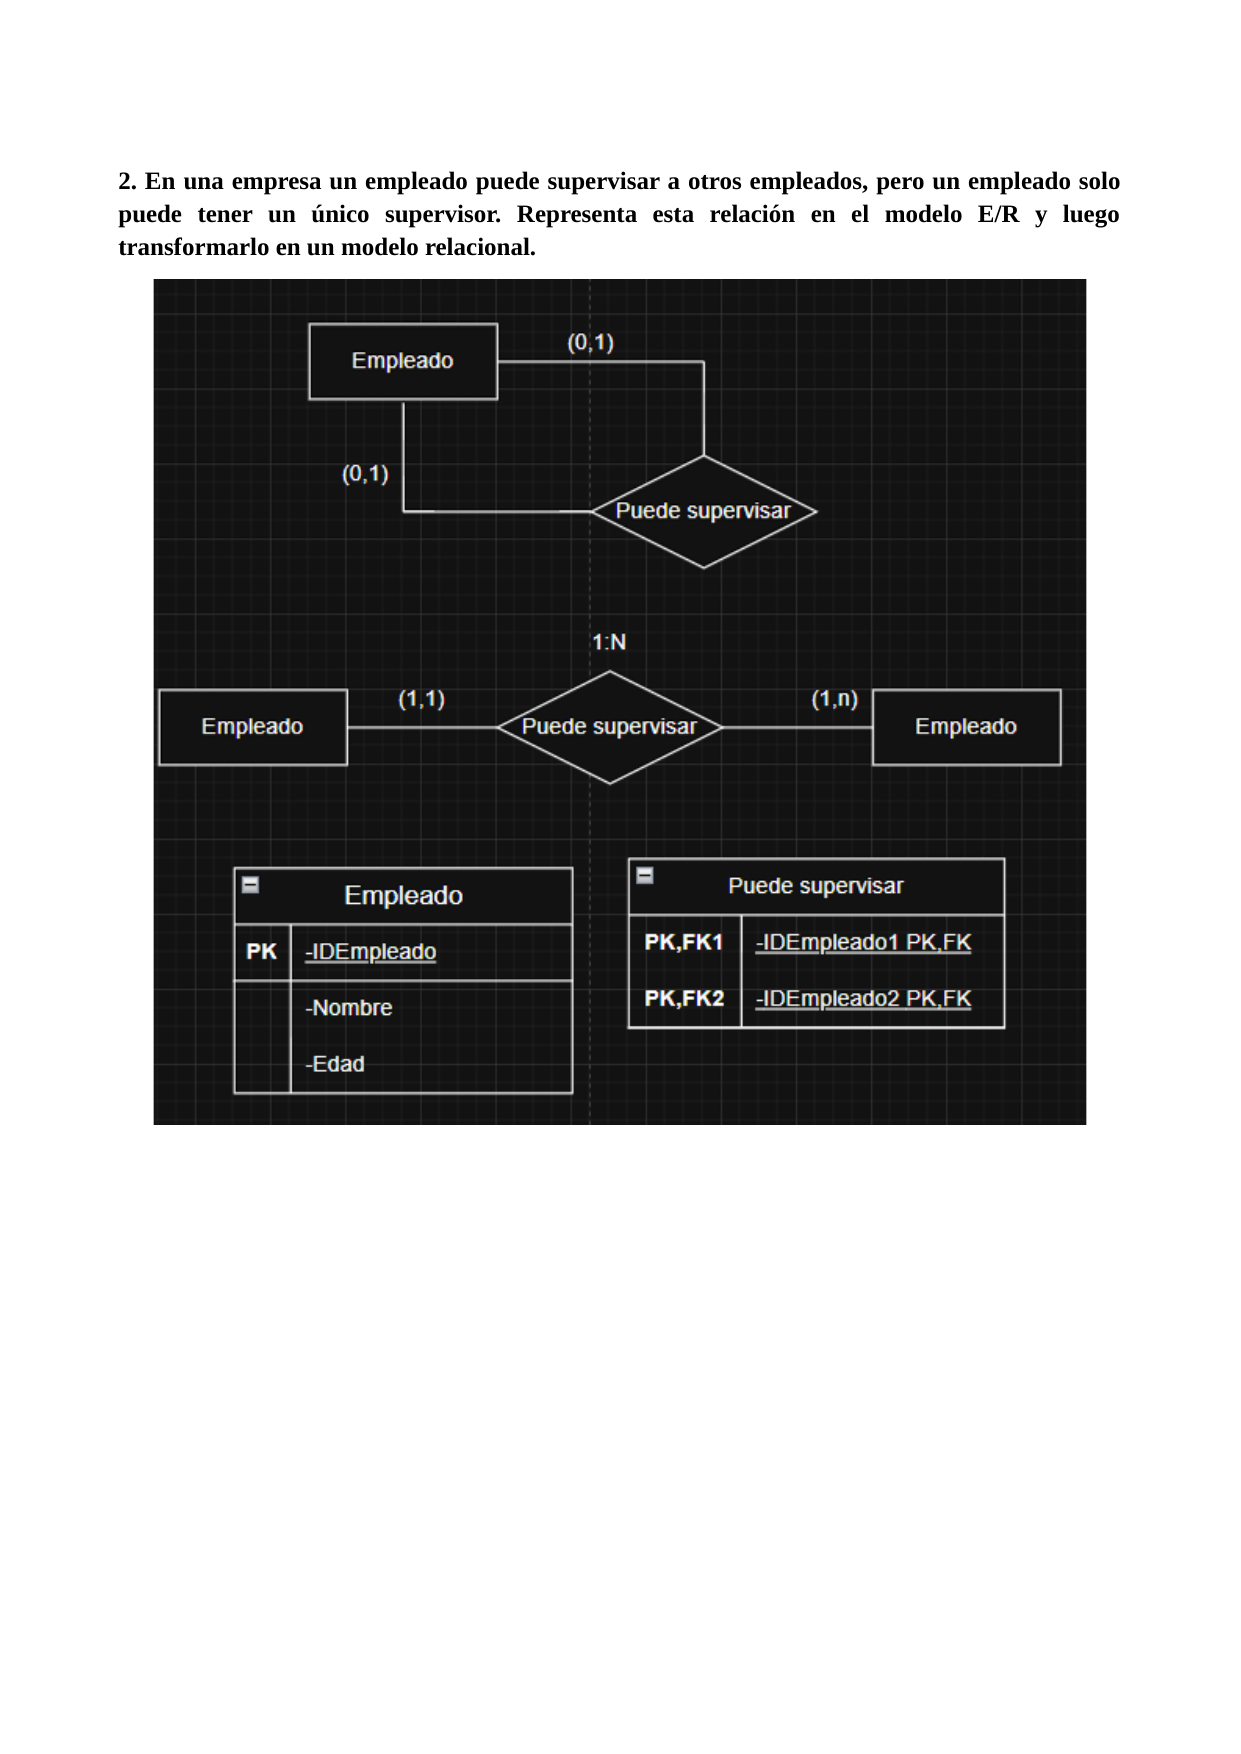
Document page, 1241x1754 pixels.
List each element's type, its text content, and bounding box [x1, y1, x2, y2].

text 2. En una empresa un empleado puede supervisar a otros empleados, pero un empleado solo puede tener un único supervisor. Representa esta relación en el modelo E/R y luego transformarlo en un modelo relacional. [118, 166, 1122, 261]
picture [153, 279, 1087, 1125]
